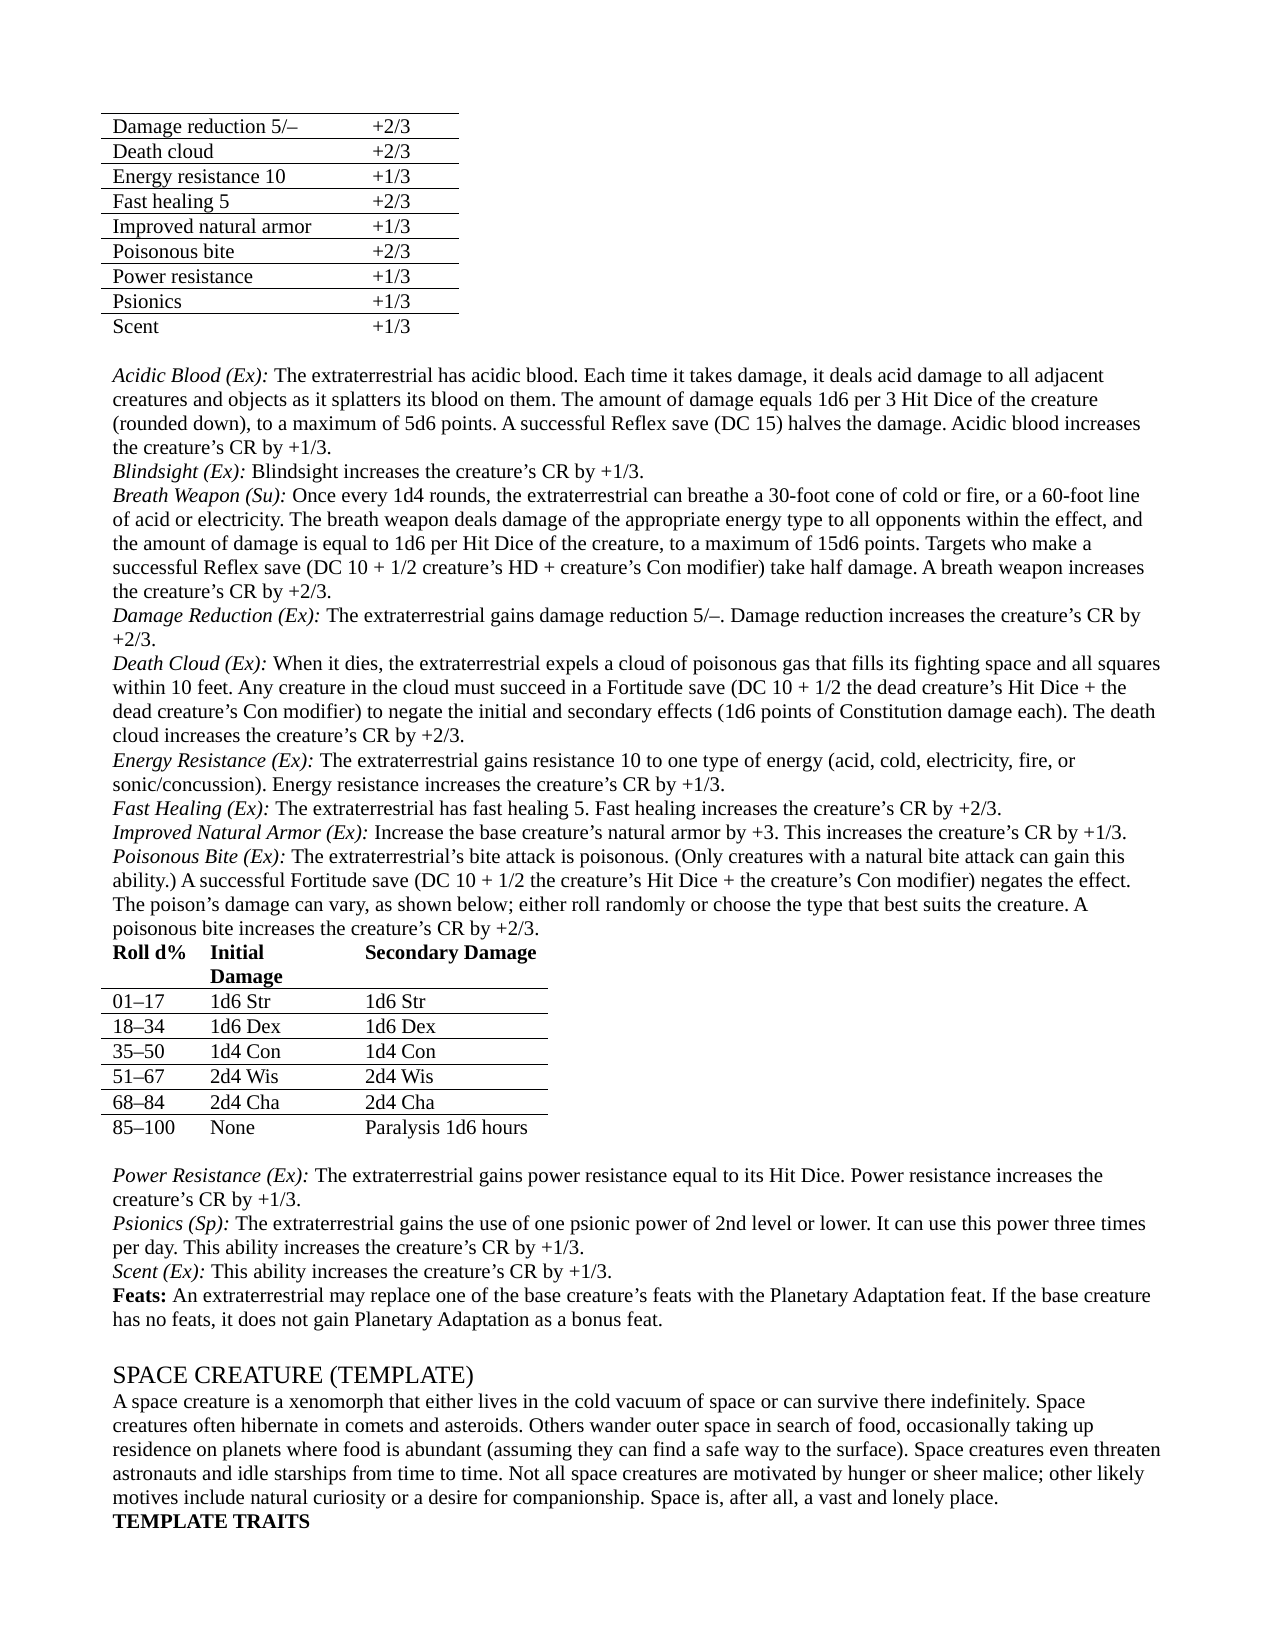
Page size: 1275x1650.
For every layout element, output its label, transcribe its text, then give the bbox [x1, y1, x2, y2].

table_cell 68–84 [101, 1090, 198, 1114]
table_cell 1d6 Str [354, 989, 548, 1013]
table_cell +1/3 [323, 264, 459, 288]
table_cell 35–50 [101, 1039, 198, 1063]
table_cell 1d4 Con [199, 1039, 353, 1063]
text Death Cloud (Ex): When it dies, the extraterrestrial expels a cloud of poisonous gas that fills its fighting space and all squares within 10 feet. Any creature in the cloud must succeed in a Fortitude save (DC 10 + 1/2 the dead creature’s Hit Dice + the dead creature’s Con modifier) to negate the initial and secondary effects (1d6 points of Constitution damage each). The death cloud increases the creature’s CR by +2/3. [112, 651, 1162, 747]
table_cell 51–67 [101, 1065, 198, 1088]
table_cell Damage reduction 5/– [101, 114, 323, 138]
table_cell Scent [101, 314, 323, 338]
table_cell Improved natural armor [101, 214, 323, 238]
table_cell None [199, 1115, 353, 1139]
text Energy Resistance (Ex): The extraterrestrial gains resistance 10 to one type of energy (acid, cold, electricity, fire, or sonic/concussion). Energy resistance increases the creature’s CR by +1/3. [112, 747, 1162, 796]
table_cell Poisonous bite [101, 239, 323, 263]
table_cell 1d4 Con [354, 1039, 548, 1063]
text Acidic Blood (Ex): The extraterrestrial has acidic blood. Each time it takes damage, it deals acid damage to all adjacent creatures and objects as it splatters its blood on them. The amount of damage equals 1d6 per 3 Hit Dice of the creature (rounded down), to a maximum of 5d6 points. A successful Reflex save (DC 15) halves the damage. Acidic blood increases the creature’s CR by +1/3. [112, 362, 1162, 459]
text Breath Weapon (Su): Once every 1d4 rounds, the extraterrestrial can breathe a 30-foot cone of cold or fire, or a 60-foot line of acid or electricity. The breath weapon deals damage of the appropriate energy type to all opponents within the effect, and the amount of damage is equal to 1d6 per Hit Dice of the creature, to a maximum of 15d6 points. Targets who make a successful Reflex save (DC 10 + 1/2 creature’s HD + creature’s Con modifier) take half damage. A breath weapon increases the creature’s CR by +2/3. [112, 483, 1162, 603]
text Blindsight (Ex): Blindsight increases the creature’s CR by +1/3. [112, 459, 1162, 483]
table_header Roll d% [101, 940, 198, 988]
table_cell 2d4 Wis [199, 1065, 353, 1088]
text Improved Natural Armor (Ex): Increase the base creature’s natural armor by +3. This increases the creature’s CR by +1/3. [112, 820, 1162, 844]
table_cell 85–100 [101, 1115, 198, 1139]
table_cell Paralysis 1d6 hours [354, 1115, 548, 1139]
table_cell +1/3 [323, 314, 459, 338]
text SPACE CREATURE (TEMPLATE) [112, 1360, 1162, 1389]
text A space creature is a xenomorph that either lives in the cold vacuum of space or can survive there indefinitely. Space creatures often hibernate in comets and asteroids. Others wander outer space in search of food, occasionally taking up residence on planets where food is abundant (assuming they can find a safe way to the surface). Space creatures even threaten astronauts and idle starships from time to time. Not all space creatures are motivated by hunger or sheer malice; other likely motives include natural curiosity or a desire for companionship. Space is, after all, a vast and lonely place. [112, 1389, 1162, 1509]
text TEMPLATE TRAITS [112, 1509, 1162, 1533]
table_cell +2/3 [323, 239, 459, 263]
table_cell Psionics [101, 289, 323, 313]
table_cell +2/3 [323, 114, 459, 138]
text Psionics (Sp): The extraterrestrial gains the use of one psionic power of 2nd level or lower. It can use this power three times per day. This ability increases the creature’s CR by +1/3. [112, 1211, 1162, 1259]
text Feats: An extraterrestrial may replace one of the base creature’s feats with the Planetary Adaptation feat. If the base creature has no feats, it does not gain Planetary Adaptation as a bonus feat. [112, 1283, 1162, 1331]
table_cell +1/3 [323, 214, 459, 238]
table_cell 1d6 Str [199, 989, 353, 1013]
table_cell 1d6 Dex [199, 1014, 353, 1038]
text Scent (Ex): This ability increases the creature’s CR by +1/3. [112, 1259, 1162, 1283]
text Fast Healing (Ex): The extraterrestrial has fast healing 5. Fast healing increases the creature’s CR by +2/3. [112, 796, 1162, 820]
table_cell 1d6 Dex [354, 1014, 548, 1038]
table_cell 18–34 [101, 1014, 198, 1038]
table_cell Energy resistance 10 [101, 164, 323, 188]
text Damage Reduction (Ex): The extraterrestrial gains damage reduction 5/–. Damage reduction increases the creature’s CR by +2/3. [112, 603, 1162, 651]
table_header Secondary Damage [354, 940, 548, 988]
text Power Resistance (Ex): The extraterrestrial gains power resistance equal to its Hit Dice. Power resistance increases the creature’s CR by +1/3. [112, 1163, 1162, 1211]
table_cell +2/3 [323, 139, 459, 163]
table_cell +1/3 [323, 164, 459, 188]
table_cell Power resistance [101, 264, 323, 288]
table_cell +2/3 [323, 189, 459, 213]
table_header Initial Damage [199, 940, 353, 988]
table_cell +1/3 [323, 289, 459, 313]
table_cell 2d4 Wis [354, 1065, 548, 1088]
table_cell 2d4 Cha [354, 1090, 548, 1114]
table_cell 2d4 Cha [199, 1090, 353, 1114]
table_cell Fast healing 5 [101, 189, 323, 213]
text Poisonous Bite (Ex): The extraterrestrial’s bite attack is poisonous. (Only creatures with a natural bite attack can gain this ability.) A successful Fortitude save (DC 10 + 1/2 the creature’s Hit Dice + the creature’s Con modifier) negates the effect. The poison’s damage can vary, as shown below; either roll randomly or choose the type that best suits the creature. A poisonous bite increases the creature’s CR by +2/3. [112, 844, 1162, 940]
table_cell Death cloud [101, 139, 323, 163]
table_cell 01–17 [101, 989, 198, 1013]
